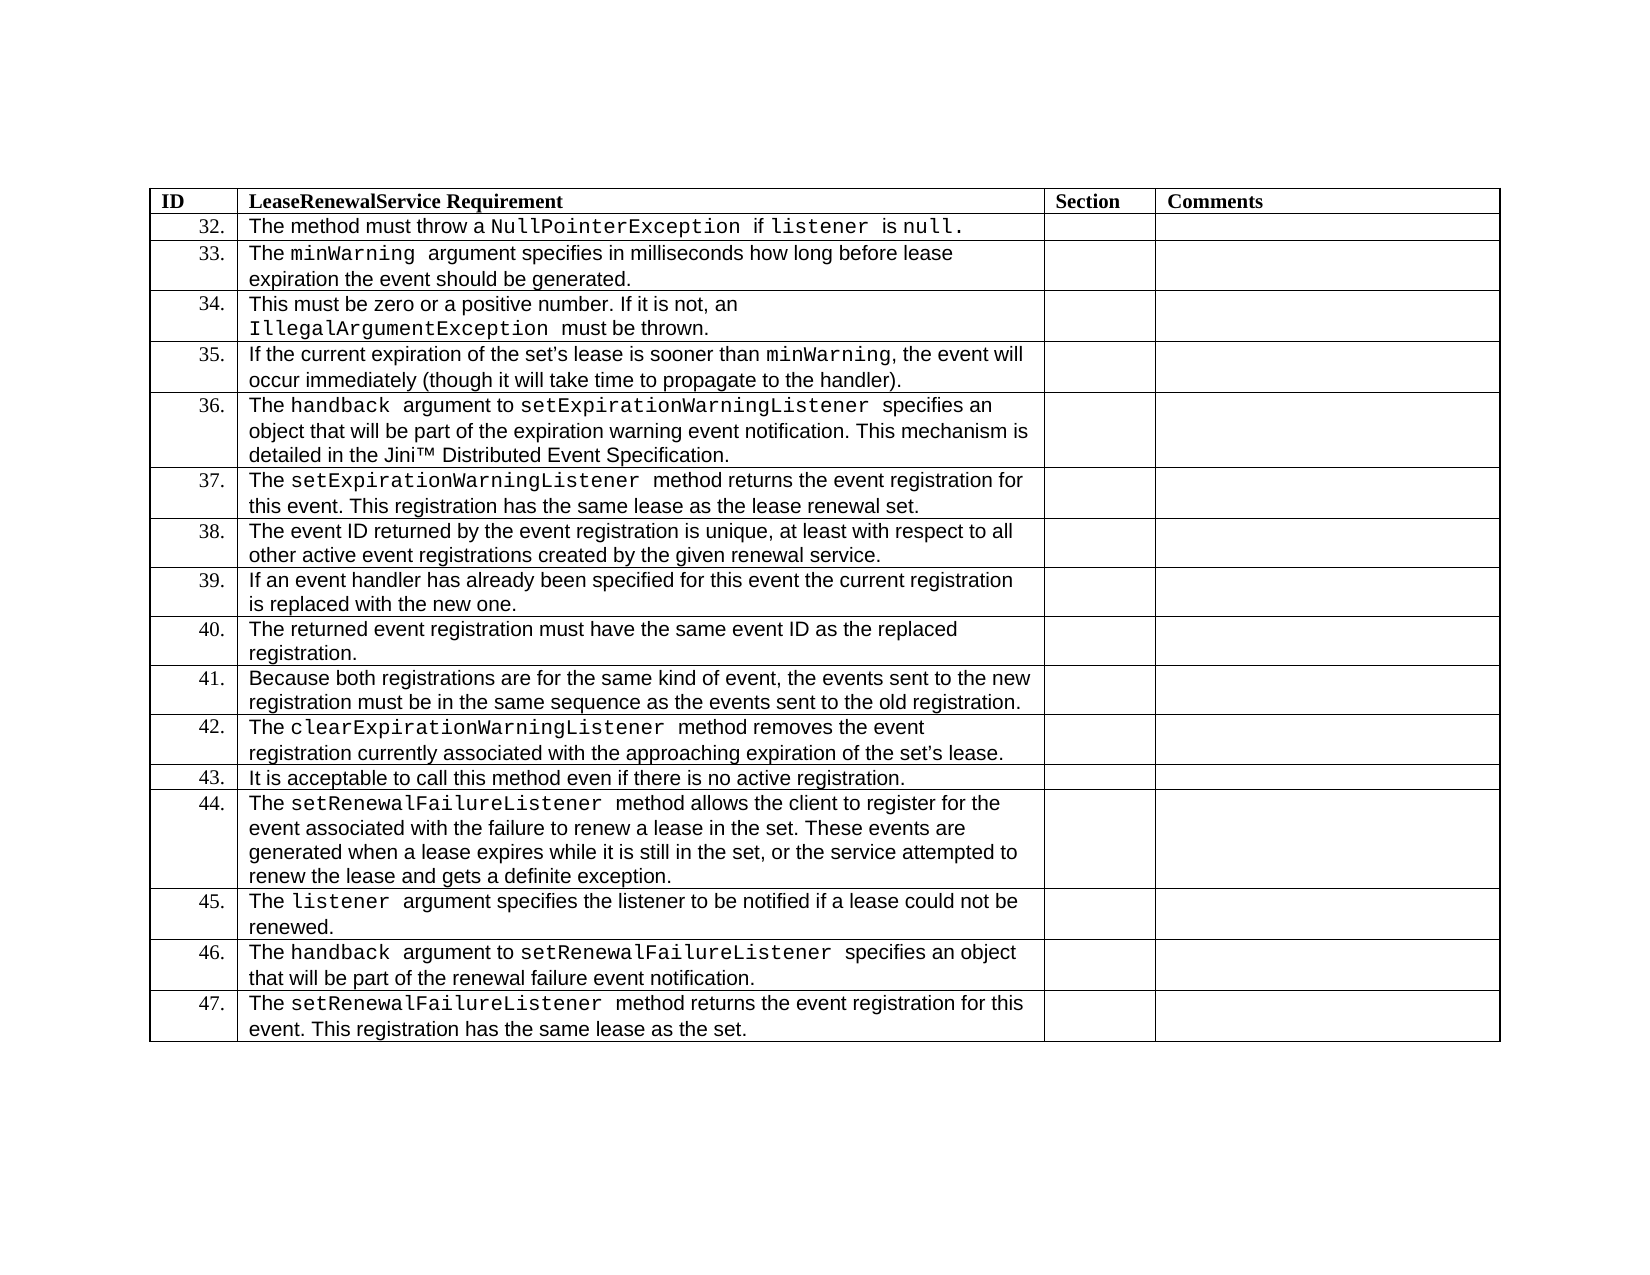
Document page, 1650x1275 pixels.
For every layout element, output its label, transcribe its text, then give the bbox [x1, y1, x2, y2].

table_cell [151, 393, 237, 467]
table_cell [1045, 940, 1155, 990]
table_cell [151, 991, 237, 1041]
table_cell [151, 519, 237, 567]
table_cell This must be zero or a positive number. If it is not, an IllegalArgumentException must be thrown. [238, 291, 1044, 341]
table_cell The method must throw a NullPointerException if listener is null. [238, 214, 1044, 239]
table_cell The minWarning argument specifies in milliseconds how long before lease expiration the event should be generated. [238, 241, 1044, 290]
table_header Section [1045, 189, 1155, 213]
table_cell [1045, 991, 1155, 1041]
table_cell [1156, 568, 1499, 616]
table_cell [1156, 617, 1499, 664]
table_cell If the current expiration of the set’s lease is sooner than minWarning, the event will occur immediately (though it will take time to propagate to the handler). [238, 342, 1044, 392]
table_cell [151, 889, 237, 939]
table_cell [1156, 393, 1499, 467]
table_cell If an event handler has already been specified for this event the current registration is replaced with the new one. [238, 568, 1044, 616]
table_header LeaseRenewalService Requirement [238, 189, 1044, 213]
table_cell The event ID returned by the event registration is unique, at least with respect to all other active event registrations created by the given renewal service. [238, 519, 1044, 567]
table_cell [1156, 991, 1499, 1041]
table_cell The setExpirationWarningListener method returns the event registration for this event. This registration has the same lease as the lease renewal set. [238, 468, 1044, 518]
table_cell [151, 214, 237, 239]
table_cell The setRenewalFailureListener method returns the event registration for this event. This registration has the same lease as the set. [238, 991, 1044, 1041]
table_cell [1045, 342, 1155, 392]
table_cell [1045, 393, 1155, 467]
table_cell Because both registrations are for the same kind of event, the events sent to the new registration must be in the same sequence as the events sent to the old registration. [238, 666, 1044, 713]
table_header ID [151, 189, 237, 213]
table_cell [1156, 468, 1499, 518]
table_cell [1045, 889, 1155, 939]
table_cell [151, 715, 237, 764]
table_cell [1156, 666, 1499, 713]
table_cell [1045, 790, 1155, 888]
table_cell [151, 617, 237, 664]
table_cell [1156, 765, 1499, 789]
table_cell [1156, 940, 1499, 990]
table_cell [151, 790, 237, 888]
table_cell The handback argument to setRenewalFailureListener specifies an object that will be part of the renewal failure event notification. [238, 940, 1044, 990]
table_cell [1156, 342, 1499, 392]
table_cell [1156, 889, 1499, 939]
table_cell [1045, 765, 1155, 789]
table_cell The listener argument specifies the listener to be notified if a lease could not be renewed. [238, 889, 1044, 939]
table_cell The handback argument to setExpirationWarningListener specifies an object that will be part of the expiration warning event notification. This mechanism is detailed in the Jini™ Distributed Event Specification. [238, 393, 1044, 467]
table_cell [1156, 214, 1499, 239]
table_cell [1045, 568, 1155, 616]
table_cell [1045, 519, 1155, 567]
table_cell [1156, 241, 1499, 290]
table_cell [1045, 241, 1155, 290]
table_cell [151, 765, 237, 789]
table_cell [1156, 519, 1499, 567]
table_header Comments [1156, 189, 1499, 213]
table_cell [151, 291, 237, 341]
table_cell [1156, 715, 1499, 764]
table_cell [151, 666, 237, 713]
table_cell The setRenewalFailureListener method allows the client to register for the event associated with the failure to renew a lease in the set. These events are generated when a lease expires while it is still in the set, or the service attempted to renew the lease and gets a definite exception. [238, 790, 1044, 888]
table_cell [151, 940, 237, 990]
table_cell It is acceptable to call this method even if there is no active registration. [238, 765, 1044, 789]
table_cell [1045, 617, 1155, 664]
table_cell [151, 342, 237, 392]
table_cell [1045, 666, 1155, 713]
table_cell [1045, 291, 1155, 341]
table_cell [1045, 214, 1155, 239]
table_cell [151, 568, 237, 616]
table_cell [1156, 291, 1499, 341]
table_cell [1045, 715, 1155, 764]
table_cell [1045, 468, 1155, 518]
table_cell The returned event registration must have the same event ID as the replaced registration. [238, 617, 1044, 664]
table_cell The clearExpirationWarningListener method removes the event registration currently associated with the approaching expiration of the set’s lease. [238, 715, 1044, 764]
table_cell [151, 241, 237, 290]
table_cell [151, 468, 237, 518]
table_cell [1156, 790, 1499, 888]
